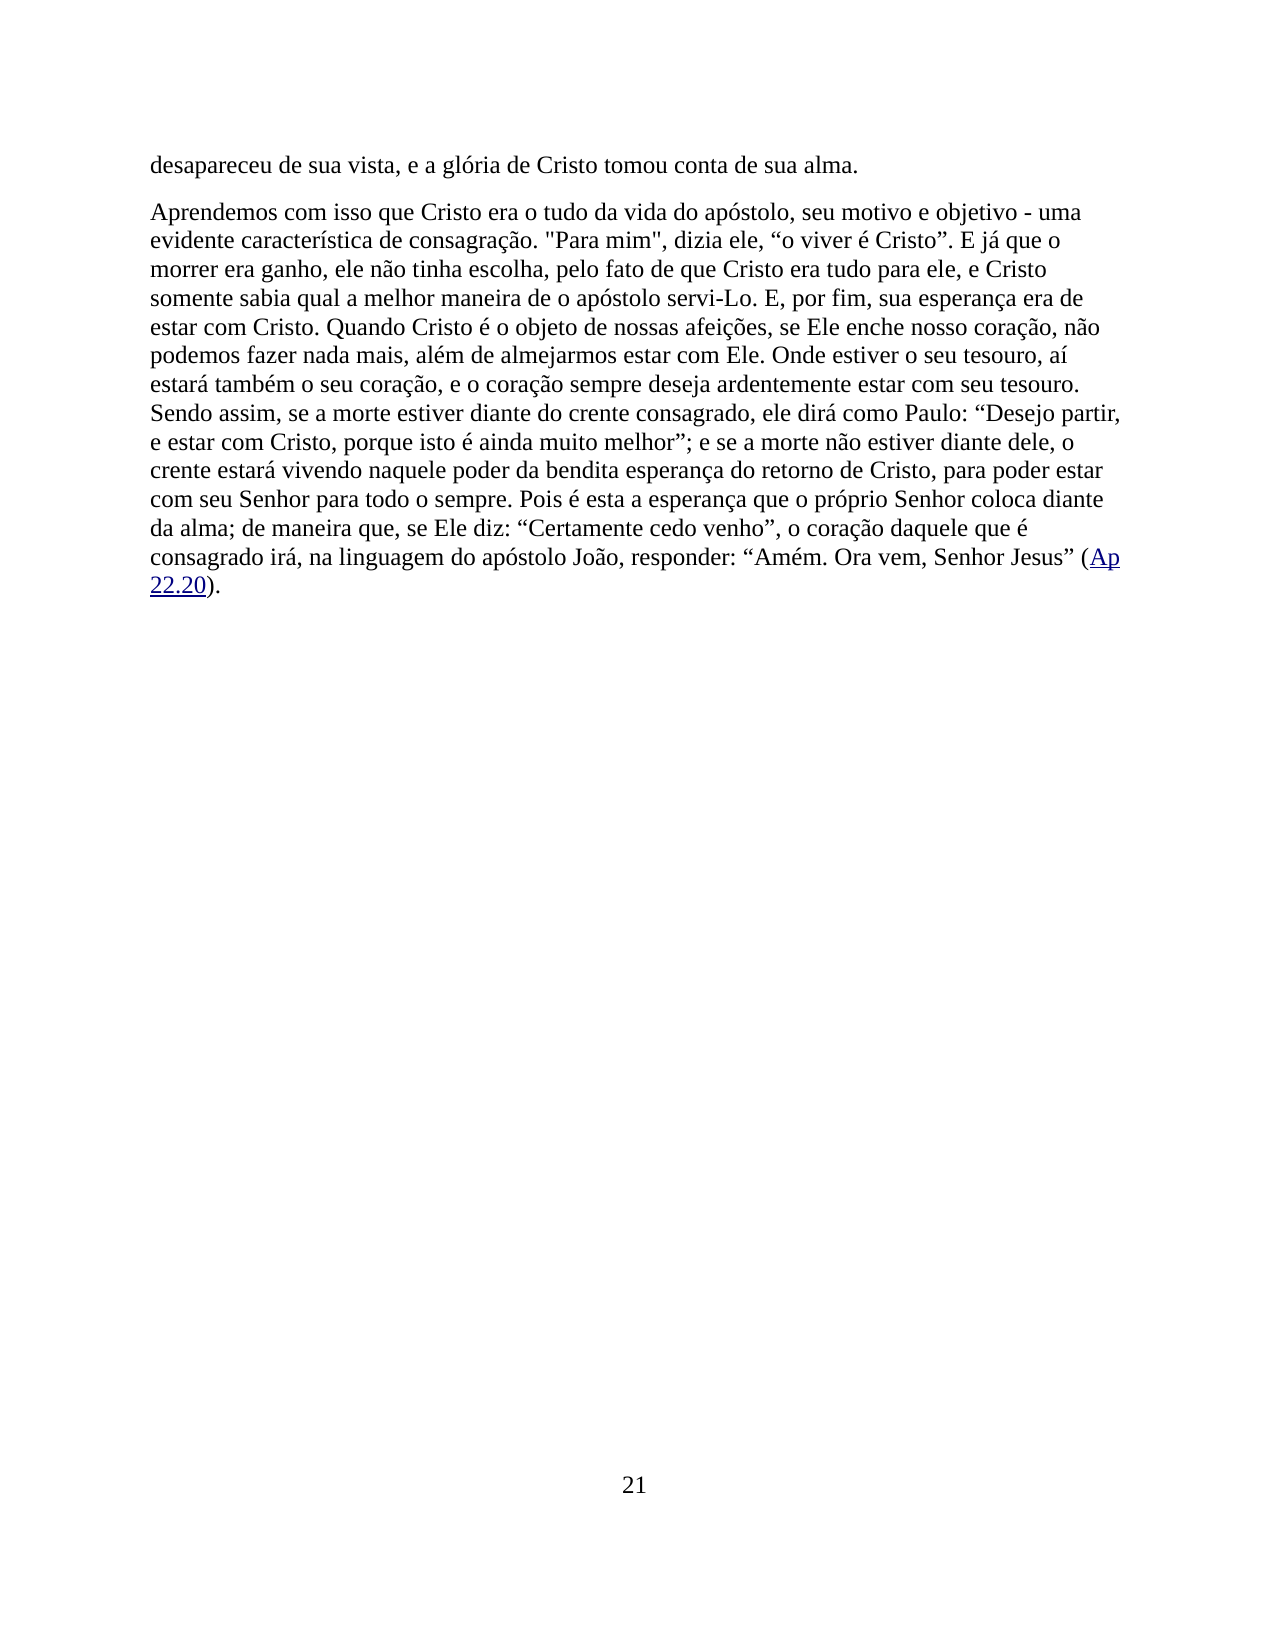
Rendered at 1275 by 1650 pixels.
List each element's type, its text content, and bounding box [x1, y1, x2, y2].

text desapareceu de sua vista, e a glória de Cristo tomou conta de sua alma. [150, 150, 1125, 179]
text Aprendemos com isso que Cristo era o tudo da vida do apóstolo, seu motivo e objetivo - uma evidente característica de consagração. "Para mim", dizia ele, “o viver é Cristo”. E já que o morrer era ganho, ele não tinha escolha, pelo fato de que Cristo era tudo para ele, e Cristo somente sabia qual a melhor maneira de o apóstolo servi-Lo. E, por fim, sua esperança era de estar com Cristo. Quando Cristo é o objeto de nossas afeições, se Ele enche nosso coração, não podemos fazer nada mais, além de almejarmos estar com Ele. Onde estiver o seu tesouro, aí estará também o seu coração, e o coração sempre deseja ardentemente estar com seu tesouro. Sendo assim, se a morte estiver diante do crente consagrado, ele dirá como Paulo: “Desejo partir, e estar com Cristo, porque isto é ainda muito melhor”; e se a morte não estiver diante dele, o crente estará vivendo naquele poder da bendita esperança do retorno de Cristo, para poder estar com seu Senhor para todo o sempre. Pois é esta a esperança que o próprio Senhor coloca diante da alma; de maneira que, se Ele diz: “Certamente cedo venho”, o coração daquele que é consagrado irá, na linguagem do apóstolo João, responder: “Amém. Ora vem, Senhor Jesus” (Ap 22.20). [150, 197, 1125, 599]
